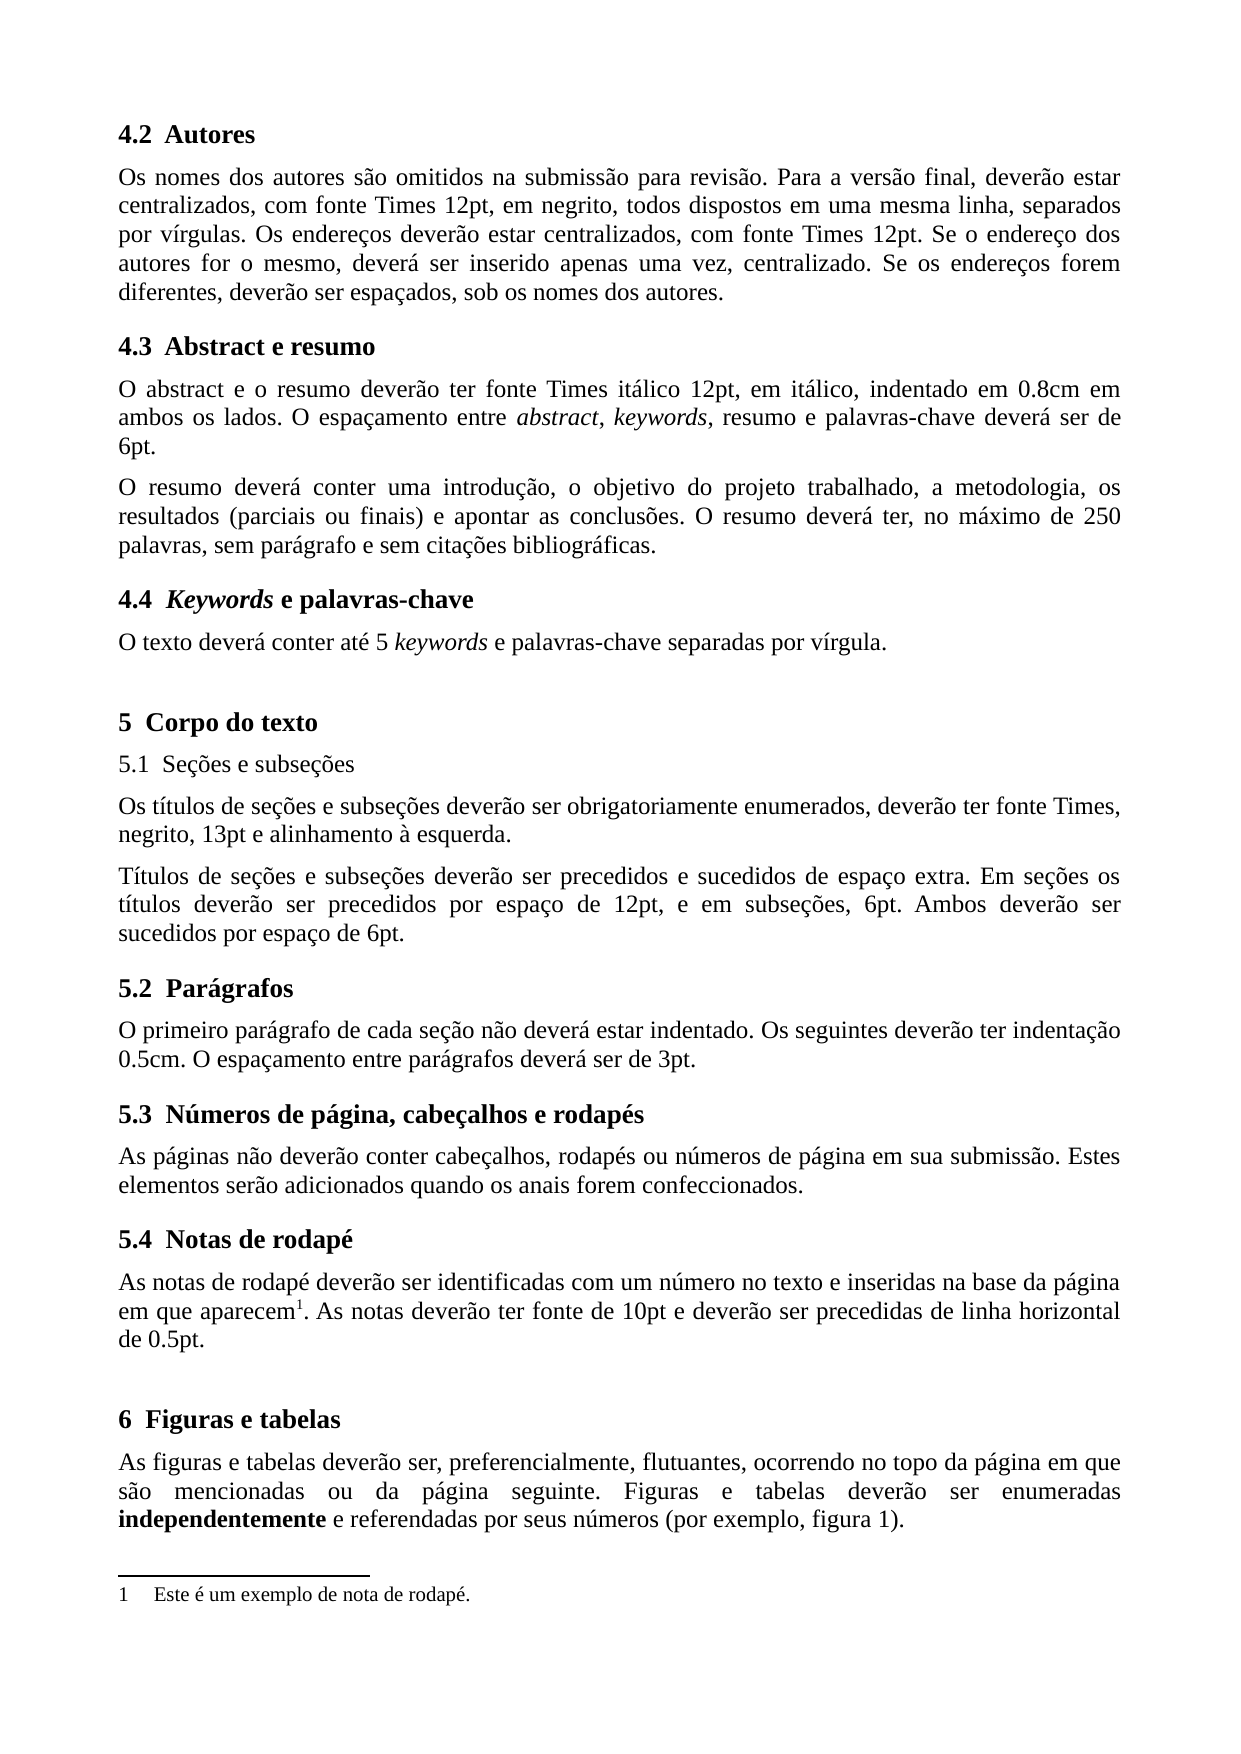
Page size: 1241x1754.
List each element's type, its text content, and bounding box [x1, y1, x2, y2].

text Os títulos de seções e subseções deverão ser obrigatoriamente enumerados, deverão ter fonte Times, negrito, 13pt e alinhamento à esquerda. [118, 791, 1122, 848]
subtitle 5.3 Números de página, cabeçalhos e rodapés [118, 1098, 1122, 1129]
text As notas de rodapé deverão ser identificadas com um número no texto e inseridas na base da página em que aparecem. As notas deverão ter fonte de 10pt e deverão ser precedidas de linha horizontal de 0.5pt. [118, 1267, 1122, 1353]
subtitle 4.2 Autores [118, 118, 1122, 149]
text O primeiro parágrafo de cada seção não deverá estar indentado. Os seguintes deverão ter indentação 0.5cm. O espaçamento entre parágrafos deverá ser de 3pt. [118, 1015, 1122, 1073]
subtitle 5.2 Parágrafos [118, 972, 1122, 1003]
text O texto deverá conter até 5 keywords e palavras-chave separadas por vírgula. [118, 627, 1122, 656]
subtitle 6 Figuras e tabelas [118, 1403, 1122, 1435]
text Este é um exemplo de nota de rodapé. [118, 1582, 1122, 1606]
subtitle 5.4 Notas de rodapé [118, 1223, 1122, 1255]
subtitle 5 Corpo do texto [118, 706, 1122, 737]
text O abstract e o resumo deverão ter fonte Times itálico 12pt, em itálico, indentado em 0.8cm em ambos os lados. O espaçamento entre abstract, keywords, resumo e palavras-chave deverá ser de 6pt. [118, 374, 1122, 460]
text O resumo deverá conter uma introdução, o objetivo do projeto trabalhado, a metodologia, os resultados (parciais ou finais) e apontar as conclusões. O resumo deverá ter, no máximo de 250 palavras, sem parágrafo e sem citações bibliográficas. [118, 472, 1122, 559]
text Títulos de seções e subseções deverão ser precedidos e sucedidos de espaço extra. Em seções os títulos deverão ser precedidos por espaço de 12pt, e em subseções, 6pt. Ambos deverão ser sucedidos por espaço de 6pt. [118, 861, 1122, 947]
subtitle 4.3 Abstract e resumo [118, 330, 1122, 361]
text As figuras e tabelas deverão ser, preferencialmente, flutuantes, ocorrendo no topo da página em que são mencionadas ou da página seguinte. Figuras e tabelas deverão ser enumeradas independentemente e referendadas por seus números (por exemplo, figura 1). [118, 1447, 1122, 1533]
text As páginas não deverão conter cabeçalhos, rodapés ou números de página em sua submissão. Estes elementos serão adicionados quando os anais forem confeccionados. [118, 1141, 1122, 1199]
subtitle 4.4 Keywords e palavras-chave [118, 583, 1122, 615]
text 5.1 Seções e subseções [118, 749, 1122, 778]
text Os nomes dos autores são omitidos na submissão para revisão. Para a versão final, deverão estar centralizados, com fonte Times 12pt, em negrito, todos dispostos em uma mesma linha, separados por vírgulas. Os endereços deverão estar centralizados, com fonte Times 12pt. Se o endereço dos autores for o mesmo, deverá ser inserido apenas uma vez, centralizado. Se os endereços forem diferentes, deverão ser espaçados, sob os nomes dos autores. [118, 162, 1122, 305]
